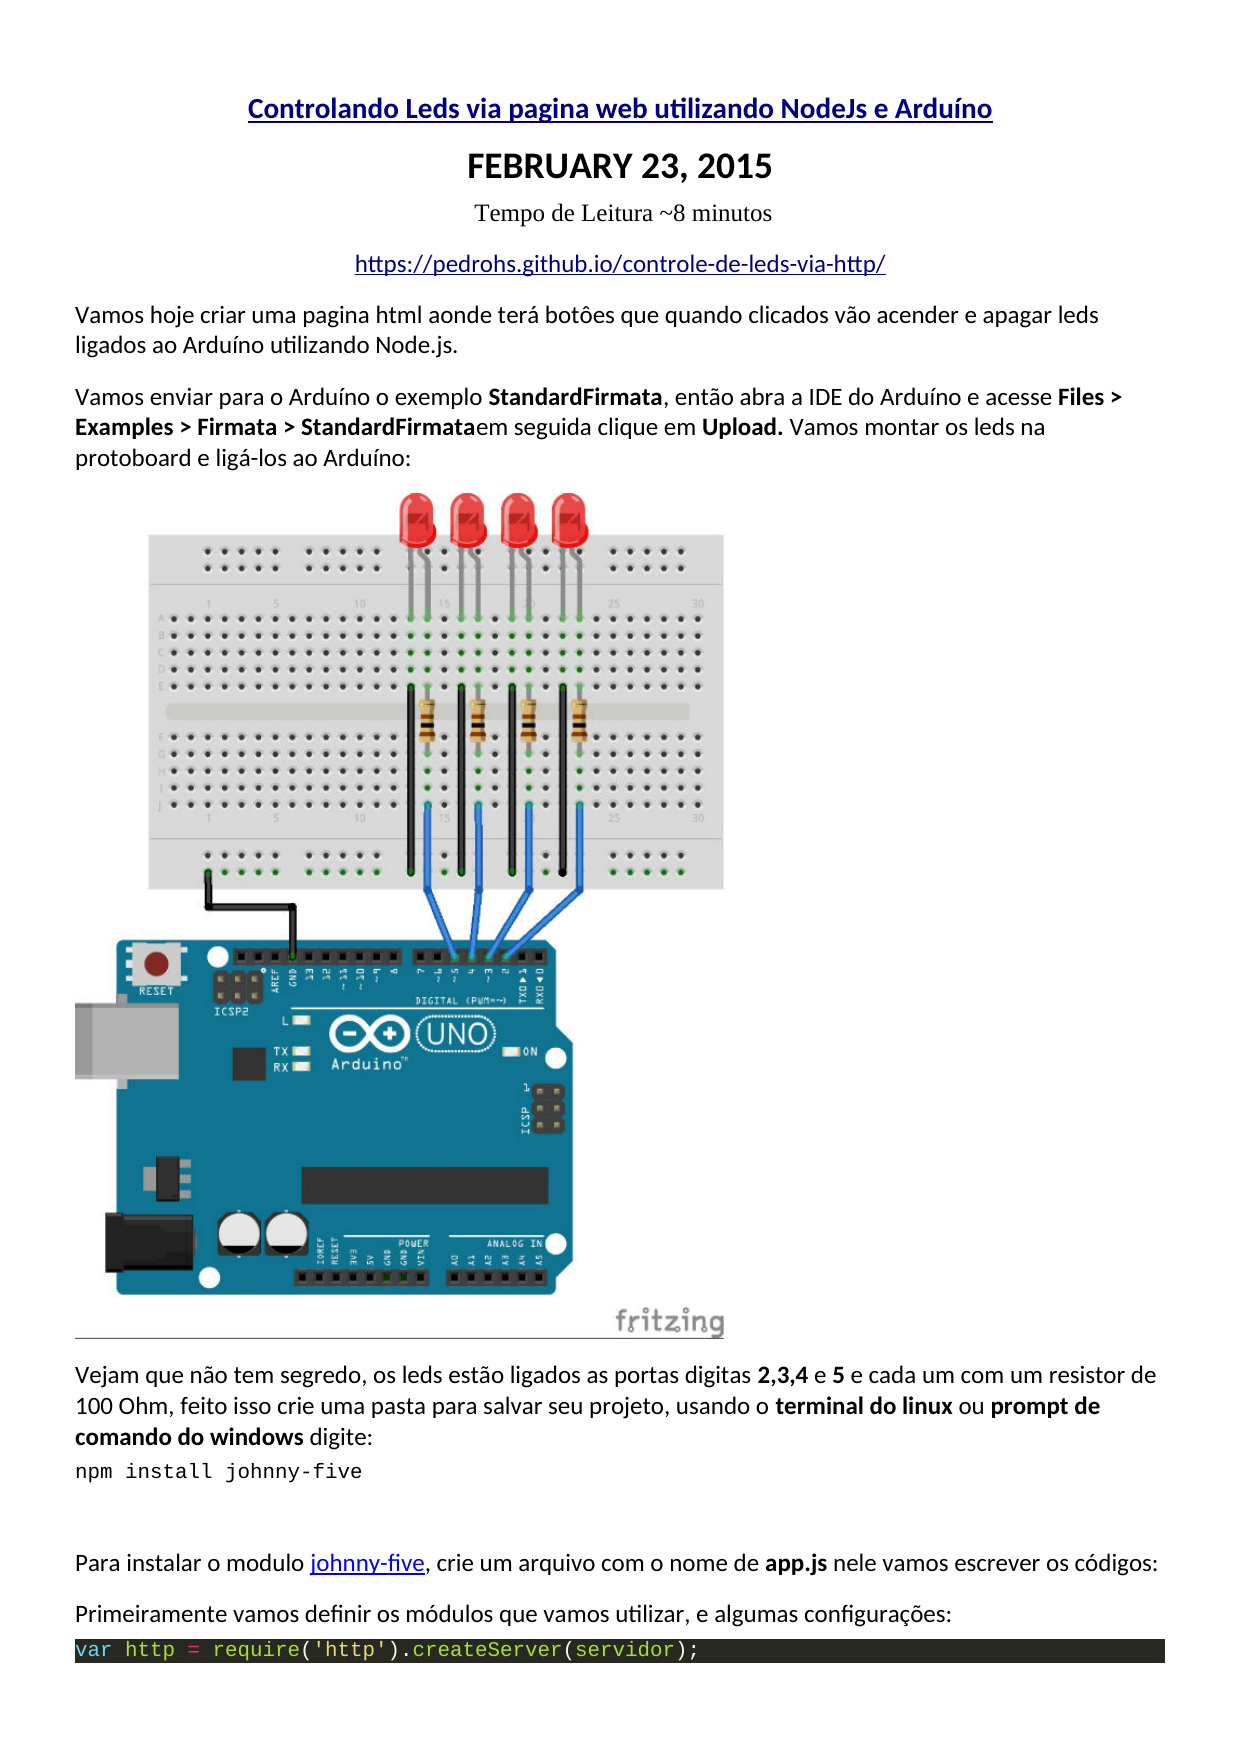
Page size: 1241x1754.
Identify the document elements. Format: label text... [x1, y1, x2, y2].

text https://pedrohs.github.io/controle-de-leds-via-http/ [75, 248, 1165, 278]
text Tempo de Leitura ~8 minutos [75, 198, 1165, 227]
text Controlando Leds via pagina web utilizando NodeJs e Arduíno [169, 91, 1071, 126]
text Vamos enviar para o Arduíno o exemplo StandardFirmata, então abra a IDE do Arduíno e acesse Files > Examples > Firmata > StandardFirmataem seguida clique em Upload. Vamos montar os leds na protoboard e ligá-los ao Arduíno: [75, 381, 1165, 472]
text Vejam que não tem segredo, os leds estão ligados as portas digitas 2,3,4 e 5 e cada um com um resistor de 100 Ohm, feito isso crie uma pasta para salvar seu projeto, usando o terminal do linux ou prompt de comando do windows digite: [75, 1359, 1165, 1451]
text var http = require('http').createServer(servidor); [75, 1639, 1165, 1663]
text Primeiramente vamos definir os módulos que vamos utilizar, e algumas configurações: [75, 1598, 1165, 1629]
text FEBRUARY 23, 2015 [75, 142, 1165, 188]
text Vamos hoje criar uma pagina html aonde terá botôes que quando clicados vão acender e apagar leds ligados ao Arduíno utilizando Node.js. [75, 299, 1165, 360]
text Para instalar o modulo johnny-five, crie um arquivo com o nome de app.js nele vamos escrever os códigos: [75, 1547, 1165, 1577]
text npm install johnny-five [75, 1462, 1165, 1485]
